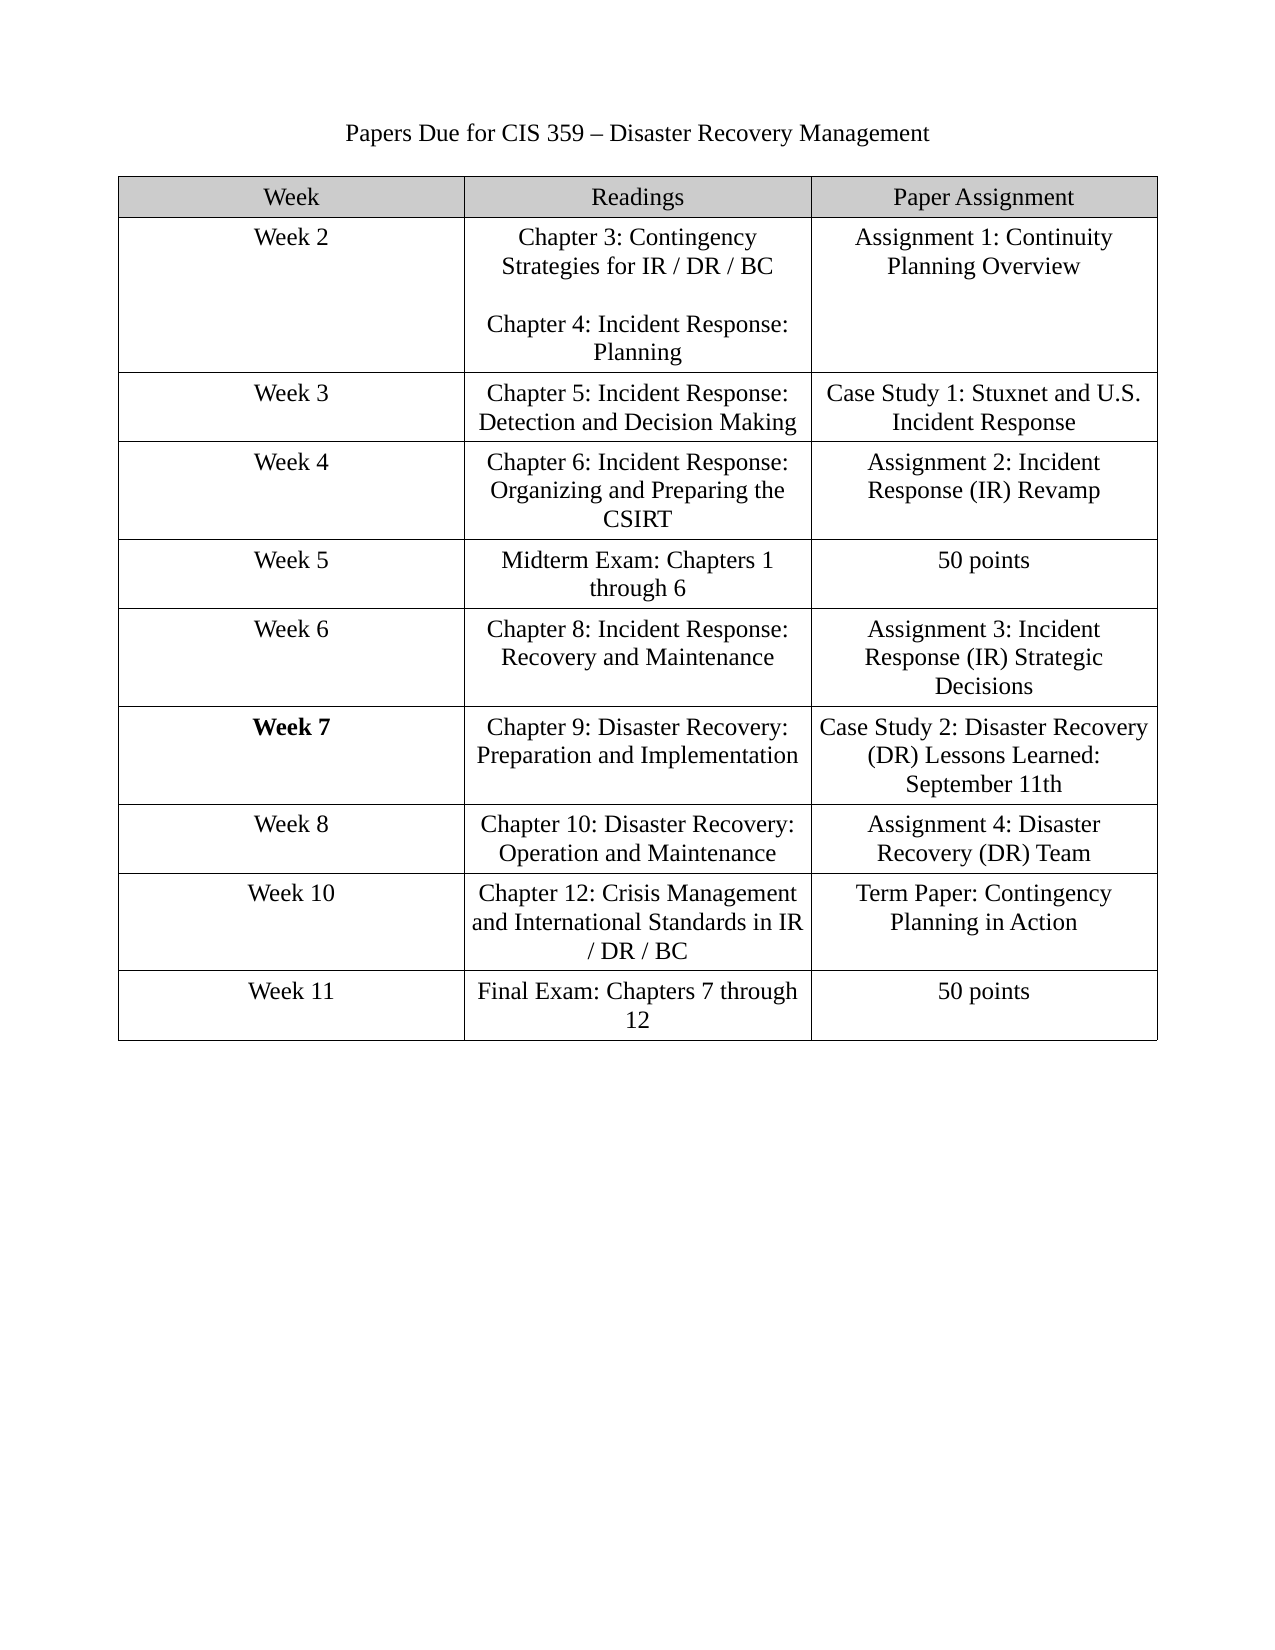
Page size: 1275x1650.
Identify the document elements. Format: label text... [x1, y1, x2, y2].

table_header Paper Assignment [812, 177, 1157, 217]
table_cell Chapter 6: Incident Response: Organizing and Preparing the CSIRT [465, 442, 811, 539]
table_cell Chapter 8: Incident Response: Recovery and Maintenance [465, 609, 811, 706]
table_cell Case Study 2: Disaster Recovery (DR) Lessons Learned: September 11th [812, 707, 1157, 803]
table_cell Assignment 1: Continuity Planning Overview [812, 218, 1157, 372]
table_cell Term Paper: Contingency Planning in Action [812, 874, 1157, 970]
table_cell Chapter 5: Incident Response: Detection and Decision Making [465, 373, 811, 441]
table_cell Midterm Exam: Chapters 1 through 6 [465, 540, 811, 608]
table_cell Chapter 12: Crisis Management and International Standards in IR / DR / BC [465, 874, 811, 970]
table_cell Assignment 3: Incident Response (IR) Strategic Decisions [812, 609, 1157, 706]
table_header Week [119, 177, 464, 217]
table_cell 50 points [812, 971, 1157, 1039]
table_cell Week 10 [119, 874, 464, 970]
table_cell Week 5 [119, 540, 464, 608]
table_cell Week 7 [119, 707, 464, 803]
table_cell Week 4 [119, 442, 464, 539]
table_header Readings [465, 177, 811, 217]
table_cell Chapter 3: Contingency Strategies for IR / DR / BC Chapter 4: Incident Response: Planning [465, 218, 811, 372]
table_cell Assignment 4: Disaster Recovery (DR) Team [812, 805, 1157, 873]
table_cell Chapter 10: Disaster Recovery: Operation and Maintenance [465, 805, 811, 873]
table_cell Week 8 [119, 805, 464, 873]
table_cell Week 3 [119, 373, 464, 441]
table_cell Assignment 2: Incident Response (IR) Revamp [812, 442, 1157, 539]
table_cell Week 11 [119, 971, 464, 1039]
table_cell Chapter 9: Disaster Recovery: Preparation and Implementation [465, 707, 811, 803]
table_cell 50 points [812, 540, 1157, 608]
table_cell Case Study 1: Stuxnet and U.S. Incident Response [812, 373, 1157, 441]
table_cell Final Exam: Chapters 7 through 12 [465, 971, 811, 1039]
table_cell Week 6 [119, 609, 464, 706]
table_cell Week 2 [119, 218, 464, 372]
